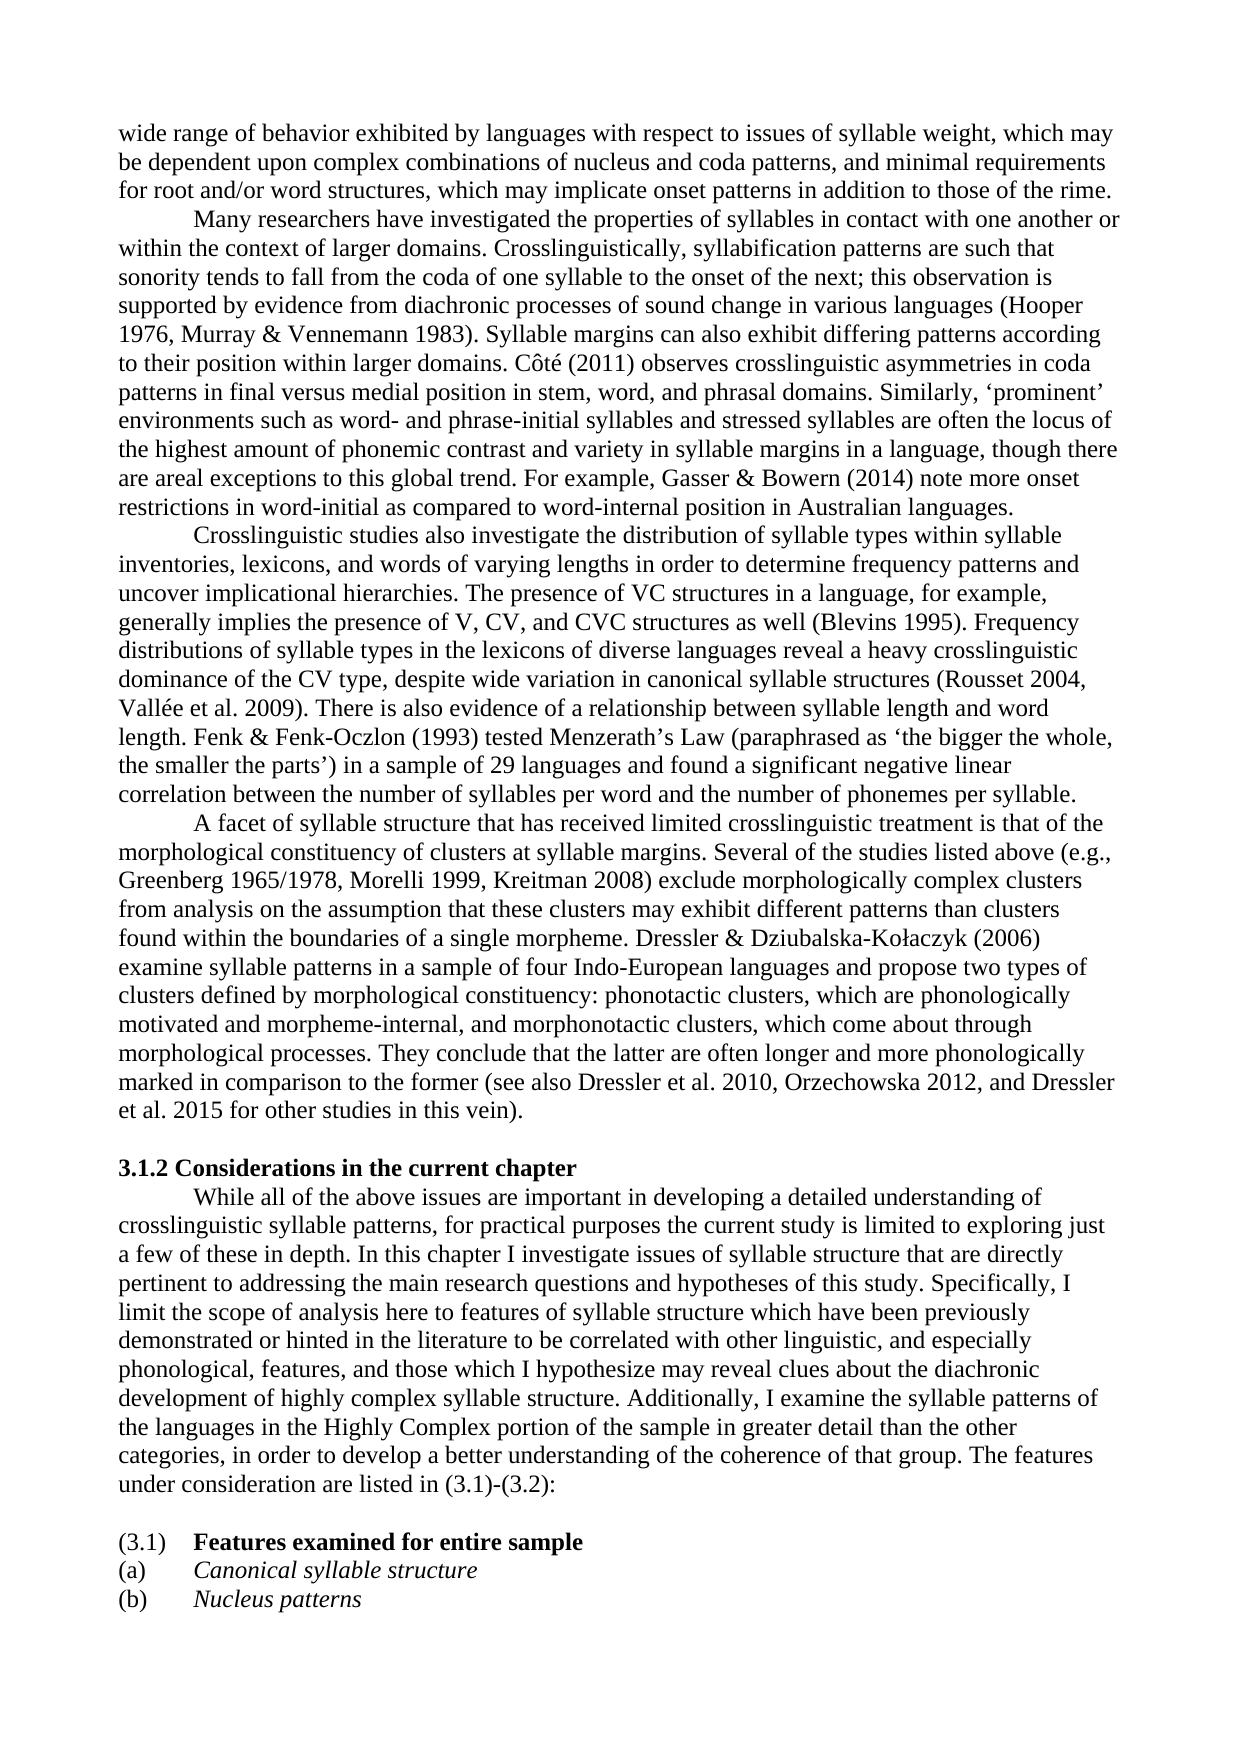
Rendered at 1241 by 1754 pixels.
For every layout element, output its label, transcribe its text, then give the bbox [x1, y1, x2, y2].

text (a) Canonical syllable structure [118, 1556, 1122, 1584]
text Many researchers have investigated the properties of syllables in contact with one another or within the context of larger domains. Crosslinguistically, syllabification patterns are such that sonority tends to fall from the coda of one syllable to the onset of the next; this observation is supported by evidence from diachronic processes of sound change in various languages (Hooper 1976, Murray & Vennemann 1983). Syllable margins can also exhibit differing patterns according to their position within larger domains. Côté (2011) observes crosslinguistic asymmetries in coda patterns in final versus medial position in stem, word, and phrasal domains. Similarly, ‘prominent’ environments such as word- and phrase-initial syllables and stressed syllables are often the locus of the highest amount of phonemic contrast and variety in syllable margins in a language, though there are areal exceptions to this global trend. For example, Gasser & Bowern (2014) note more onset restrictions in word-initial as compared to word-internal position in Australian languages. [118, 204, 1122, 521]
text While all of the above issues are important in developing a detailed understanding of crosslinguistic syllable patterns, for practical purposes the current study is limited to exploring just a few of these in depth. In this chapter I investigate issues of syllable structure that are directly pertinent to addressing the main research questions and hypotheses of this study. Specifically, I limit the scope of analysis here to features of syllable structure which have been previously demonstrated or hinted in the literature to be correlated with other linguistic, and especially phonological, features, and those which I hypothesize may reveal clues about the diachronic development of highly complex syllable structure. Additionally, I examine the syllable patterns of the languages in the Highly Complex portion of the sample in greater detail than the other categories, in order to develop a better understanding of the coherence of that group. The features under consideration are listed in (3.1)-(3.2): [118, 1182, 1122, 1498]
text (3.1) Features examined for entire sample [118, 1527, 1122, 1556]
text A facet of syllable structure that has received limited crosslinguistic treatment is that of the morphological constituency of clusters at syllable margins. Several of the studies listed above (e.g., Greenberg 1965/1978, Morelli 1999, Kreitman 2008) exclude morphologically complex clusters from analysis on the assumption that these clusters may exhibit different patterns than clusters found within the boundaries of a single morpheme. Dressler & Dziubalska-Kołaczyk (2006) examine syllable patterns in a sample of four Indo-European languages and propose two types of clusters defined by morphological constituency: phonotactic clusters, which are phonologically motivated and morpheme-internal, and morphonotactic clusters, which come about through morphological processes. They conclude that the latter are often longer and more phonologically marked in comparison to the former (see also Dressler et al. 2010, Orzechowska 2012, and Dressler et al. 2015 for other studies in this vein). [118, 808, 1122, 1124]
text wide range of behavior exhibited by languages with respect to issues of syllable weight, which may be dependent upon complex combinations of nucleus and coda patterns, and minimal requirements for root and/or word structures, which may implicate onset patterns in addition to those of the rime. [118, 118, 1122, 204]
text (b) Nucleus patterns [118, 1584, 1122, 1613]
text Crosslinguistic studies also investigate the distribution of syllable types within syllable inventories, lexicons, and words of varying lengths in order to determine frequency patterns and uncover implicational hierarchies. The presence of VC structures in a language, for example, generally implies the presence of V, CV, and CVC structures as well (Blevins 1995). Frequency distributions of syllable types in the lexicons of diverse languages reveal a heavy crosslinguistic dominance of the CV type, despite wide variation in canonical syllable structures (Rousset 2004, Vallée et al. 2009). There is also evidence of a relationship between syllable length and word length. Fenk & Fenk-Oczlon (1993) tested Menzerath’s Law (paraphrased as ‘the bigger the whole, the smaller the parts’) in a sample of 29 languages and found a significant negative linear correlation between the number of syllables per word and the number of phonemes per syllable. [118, 521, 1122, 808]
subtitle 3.1.2 Considerations in the current chapter [118, 1153, 1122, 1182]
